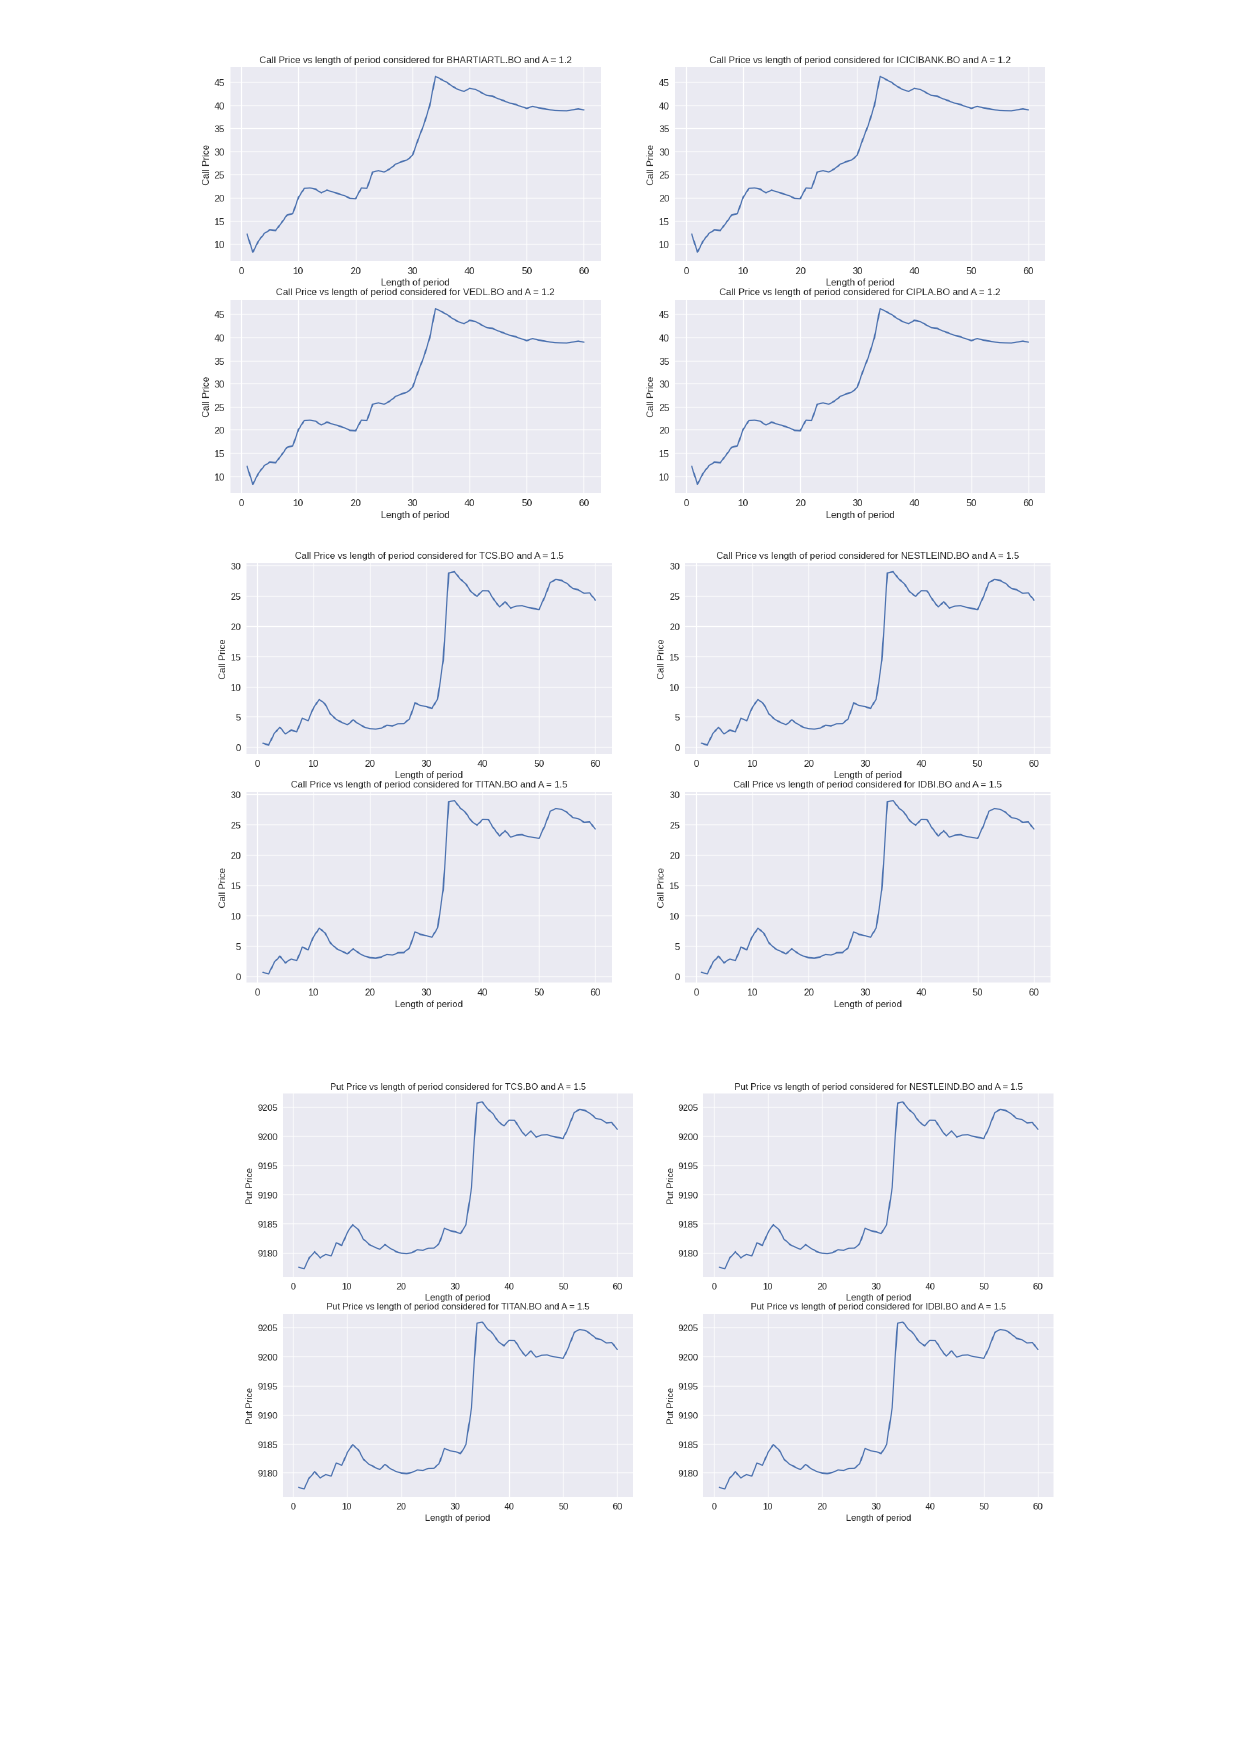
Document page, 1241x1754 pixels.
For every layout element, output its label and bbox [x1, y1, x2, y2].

picture [164, 35, 1059, 1021]
picture [220, 1063, 1062, 1534]
